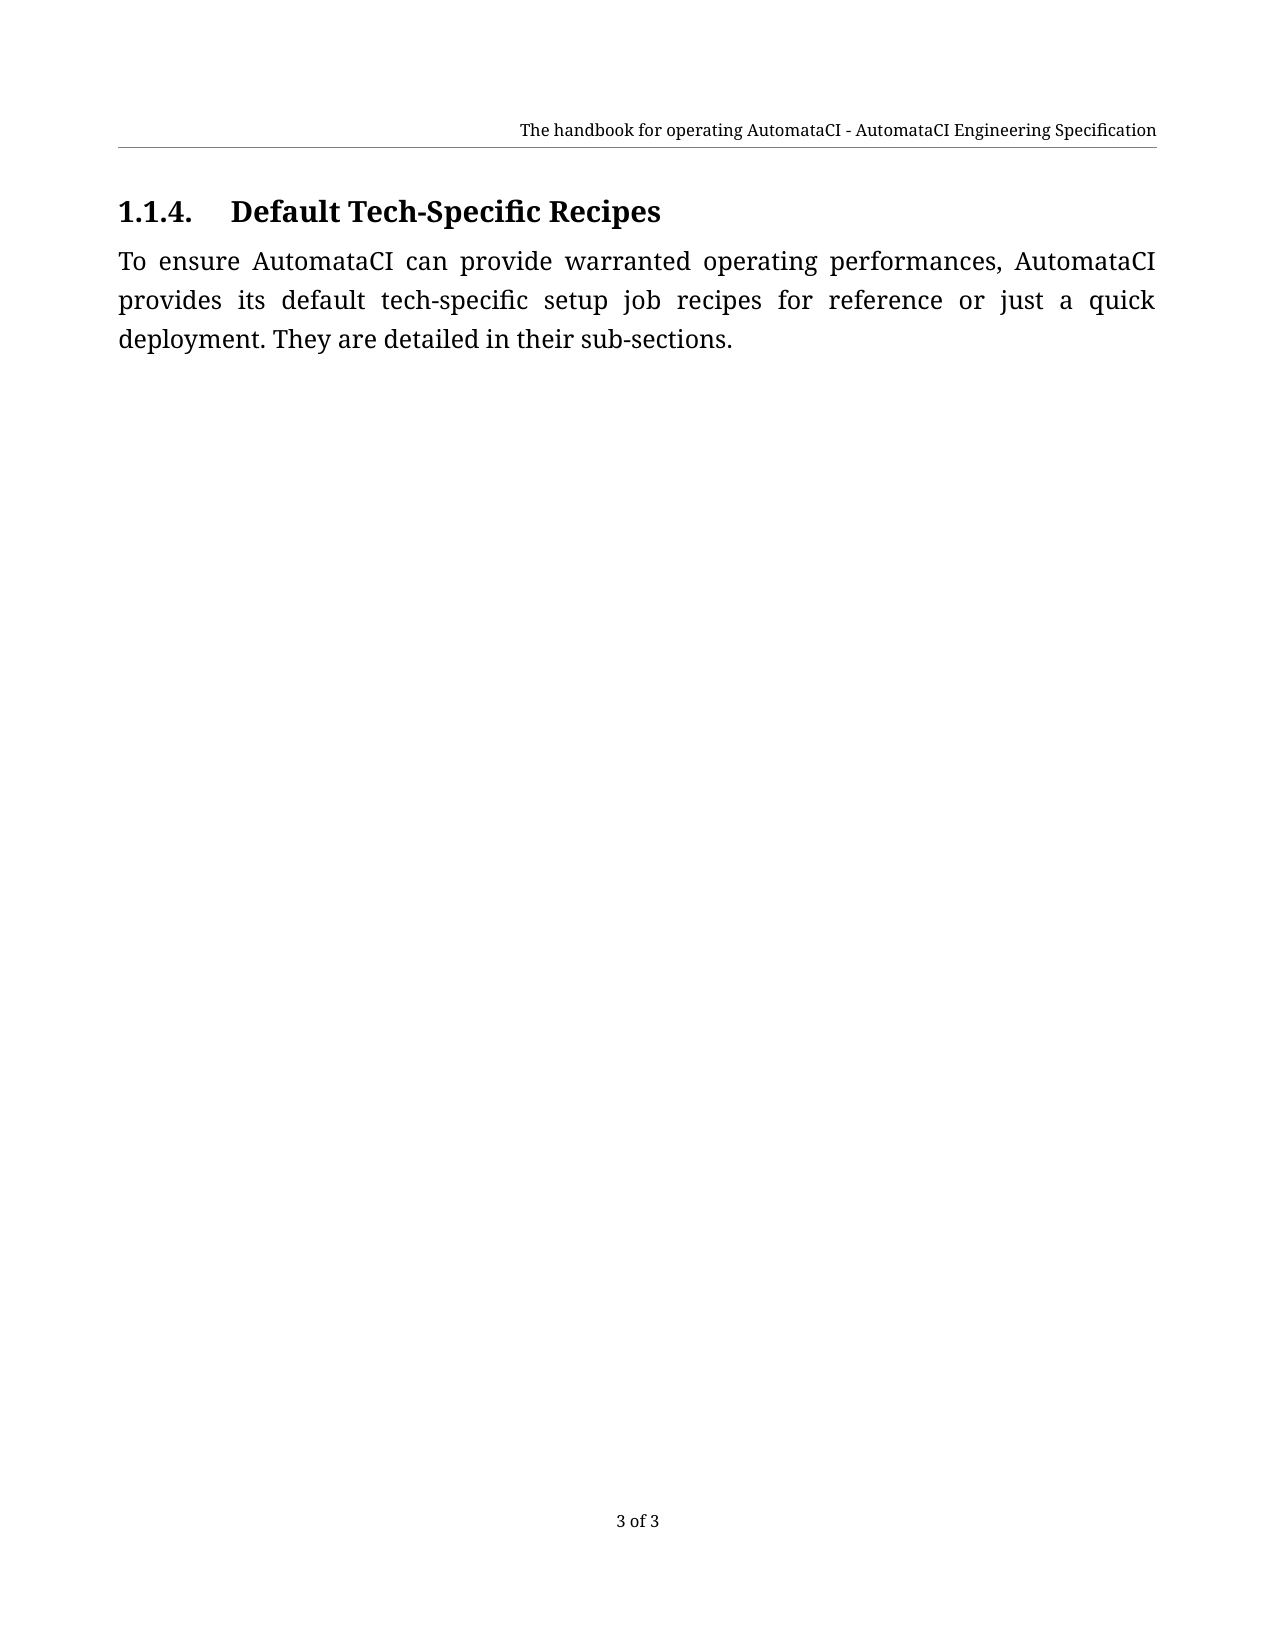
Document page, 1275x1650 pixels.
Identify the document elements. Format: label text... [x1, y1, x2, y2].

subtitle Default Tech-Specific Recipes [118, 191, 1157, 231]
text To ensure AutomataCI can provide warranted operating performances, AutomataCI provides its default tech-specific setup job recipes for reference or just a quick deployment. They are detailed in their sub-sections. [118, 243, 1157, 356]
